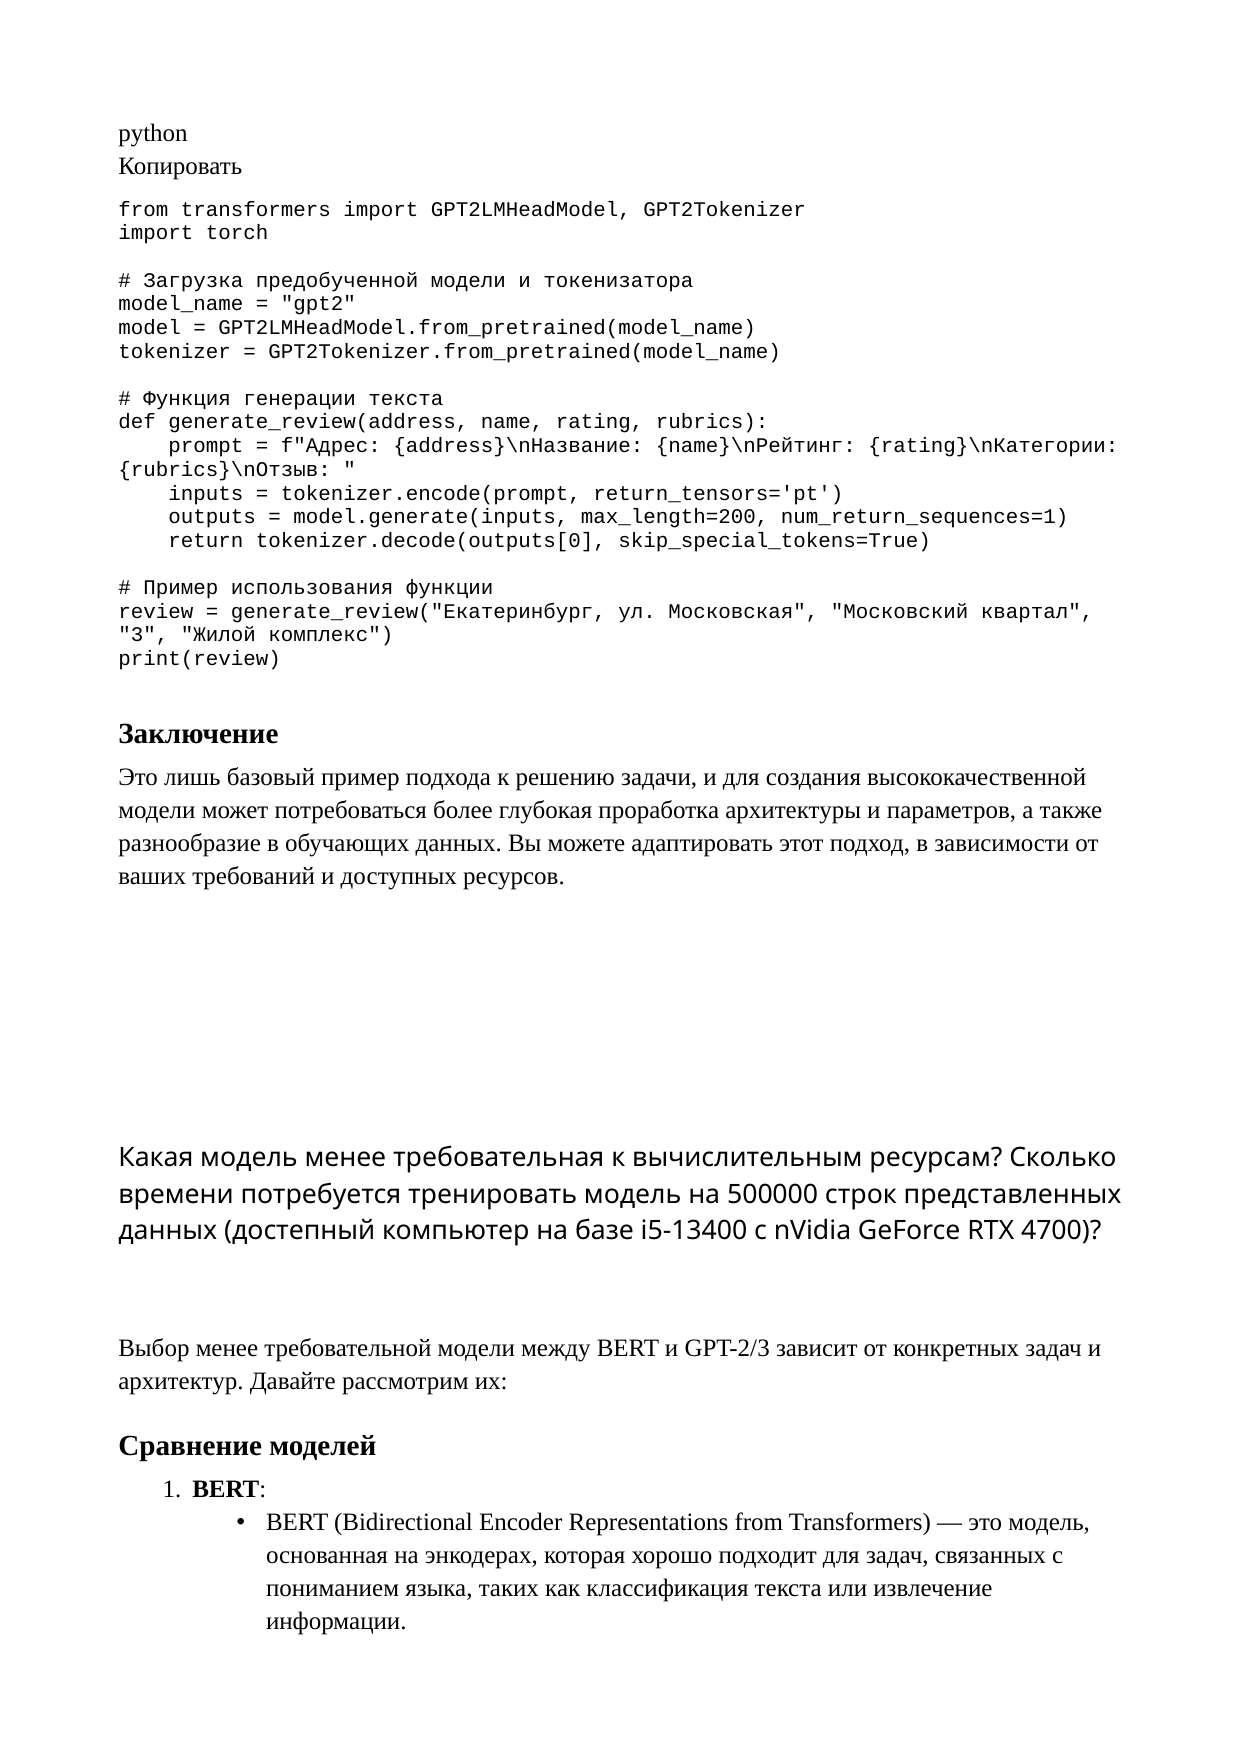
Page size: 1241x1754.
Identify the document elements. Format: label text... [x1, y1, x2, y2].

text inputs = tokenizer.encode(prompt, return_tensors='pt') [118, 482, 1122, 506]
text prompt = f"Адрес: {address}\nНазвание: {name}\nРейтинг: {rating}\nКатегории: {rubrics}\nОтзыв: " [118, 435, 1122, 482]
text Копировать [118, 151, 1122, 180]
text review = generate_review("Екатеринбург, ул. Московская", "Московский квартал", "3", "Жилой комплекс") [118, 601, 1122, 648]
list BERT (Bidirectional Encoder Representations from Transformers) — это модель, основанная на энкодерах, которая хорошо подходит для задач, связанных с пониманием языка, таких как классификация текста или извлечение информации. [236, 1507, 1122, 1635]
text Выбор менее требовательной модели между BERT и GPT-2/3 зависит от конкретных задач и архитектур. Давайте рассмотрим их: [118, 1333, 1122, 1395]
text # Загрузка предобученной модели и токенизатора [118, 270, 1122, 293]
subtitle Заключение [118, 716, 1122, 749]
text model = GPT2LMHeadModel.from_pretrained(model_name) [118, 317, 1122, 341]
text tokenizer = GPT2Tokenizer.from_pretrained(model_name) [118, 341, 1122, 364]
text Какая модель менее требовательная к вычислительным ресурсам? Сколько времени потребуется тренировать модель на 500000 строк представленных данных (достeпный компьютер на базе i5-13400 c nVidia GeForce RTX 4700)? [118, 1138, 1122, 1247]
text # Пример использования функции [118, 577, 1122, 601]
text outputs = model.generate(inputs, max_length=200, num_return_sequences=1) [118, 506, 1122, 530]
text def generate_review(address, name, rating, rubrics): [118, 412, 1122, 435]
list BERT: [162, 1474, 1122, 1503]
text return tokenizer.decode(outputs[0], skip_special_tokens=True) [118, 530, 1122, 553]
subtitle Сравнение моделей [118, 1428, 1122, 1462]
text model_name = "gpt2" [118, 293, 1122, 317]
text # Функция генерации текста [118, 388, 1122, 412]
text print(review) [118, 648, 1122, 672]
text from transformers import GPT2LMHeadModel, GPT2Tokenizer [118, 199, 1122, 222]
text import torch [118, 222, 1122, 246]
text python [118, 118, 1122, 147]
text Это лишь базовый пример подхода к решению задачи, и для создания высококачественной модели может потребоваться более глубокая проработка архитектуры и параметров, а также разнообразие в обучающих данных. Вы можете адаптировать этот подход, в зависимости от ваших требований и доступных ресурсов. [118, 762, 1122, 889]
